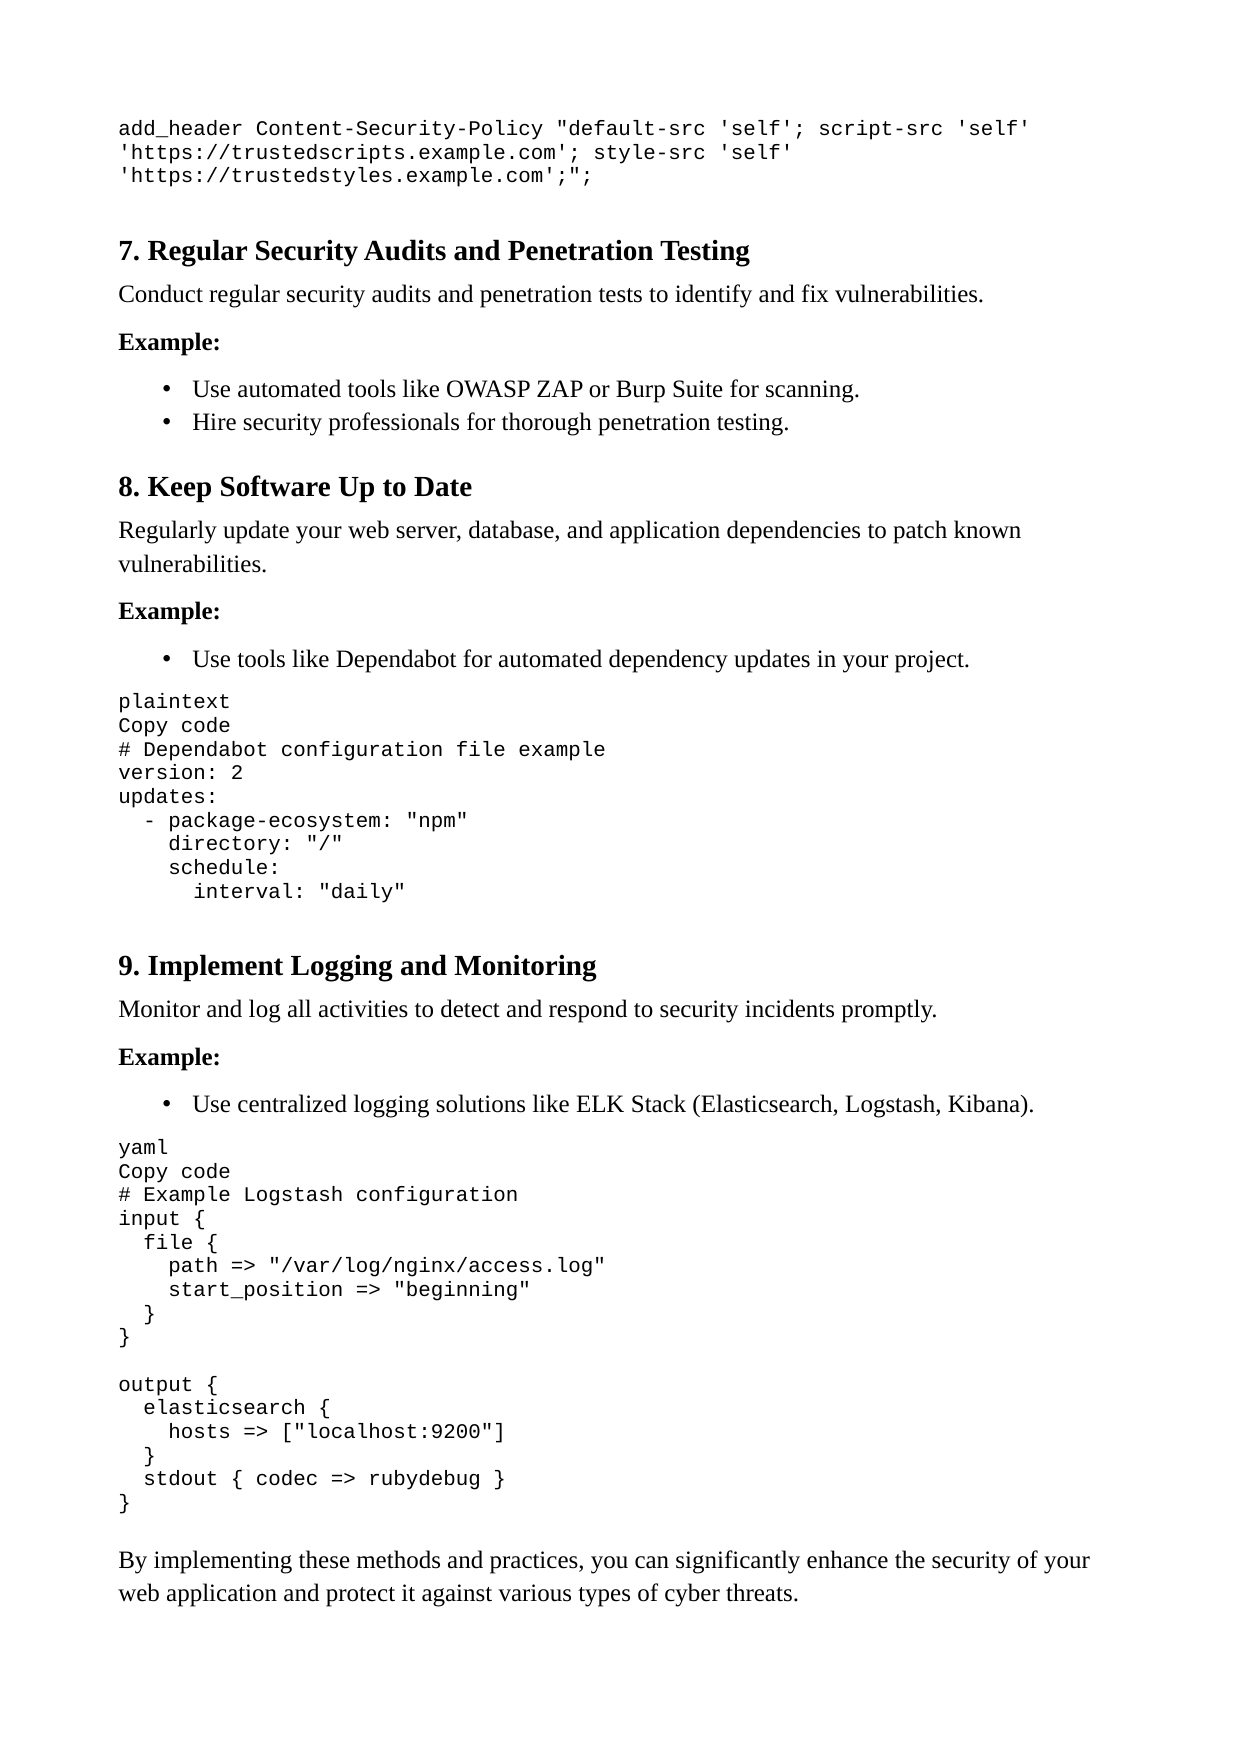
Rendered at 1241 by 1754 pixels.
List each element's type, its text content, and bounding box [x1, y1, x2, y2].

text input { [118, 1208, 1122, 1232]
text add_header Content-Security-Policy "default-src 'self'; script-src 'self' 'https://trustedscripts.example.com'; style-src 'self' 'https://trustedstyles.example.com';"; [118, 118, 1122, 189]
text Copy code [118, 715, 1122, 739]
text version: 2 [118, 762, 1122, 786]
text Monitor and log all activities to detect and respond to security incidents promptly. [118, 994, 1122, 1023]
subtitle 9. Implement Logging and Monitoring [118, 948, 1122, 982]
text Regularly update your web server, database, and application dependencies to patch known vulnerabilities. [118, 516, 1122, 577]
list Use automated tools like OWASP ZAP or Burp Suite for scanning. [162, 374, 1122, 403]
text plaintext [118, 691, 1122, 715]
text By implementing these methods and practices, you can significantly enhance the security of your web application and protect it against various types of cyber threats. [118, 1545, 1122, 1607]
text } [118, 1326, 1122, 1350]
text schedule: [118, 857, 1122, 881]
list Hire security professionals for thorough penetration testing. [162, 407, 1122, 436]
text Example: [118, 327, 1122, 356]
text hosts => ["localhost:9200"] [118, 1421, 1122, 1444]
text path => "/var/log/nginx/access.log" [118, 1255, 1122, 1279]
text # Example Logstash configuration [118, 1184, 1122, 1208]
text start_position => "beginning" [118, 1279, 1122, 1303]
text } [118, 1303, 1122, 1326]
text output { [118, 1374, 1122, 1397]
text # Dependabot configuration file example [118, 739, 1122, 762]
subtitle 8. Keep Software Up to Date [118, 469, 1122, 503]
list Use centralized logging solutions like ELK Stack (Elasticsearch, Logstash, Kibana). [162, 1089, 1122, 1118]
list Use tools like Dependabot for automated dependency updates in your project. [162, 644, 1122, 673]
text Example: [118, 1042, 1122, 1071]
text - package-ecosystem: "npm" [118, 810, 1122, 833]
text directory: "/" [118, 833, 1122, 857]
text Conduct regular security audits and penetration tests to identify and fix vulnerabilities. [118, 279, 1122, 308]
text stdout { codec => rubydebug } [118, 1468, 1122, 1492]
text } [118, 1492, 1122, 1516]
subtitle 7. Regular Security Audits and Penetration Testing [118, 233, 1122, 267]
text Copy code [118, 1161, 1122, 1184]
text Example: [118, 596, 1122, 625]
text } [118, 1444, 1122, 1468]
text interval: "daily" [118, 881, 1122, 904]
text elasticsearch { [118, 1397, 1122, 1421]
text updates: [118, 786, 1122, 810]
text yaml [118, 1137, 1122, 1161]
text file { [118, 1232, 1122, 1255]
